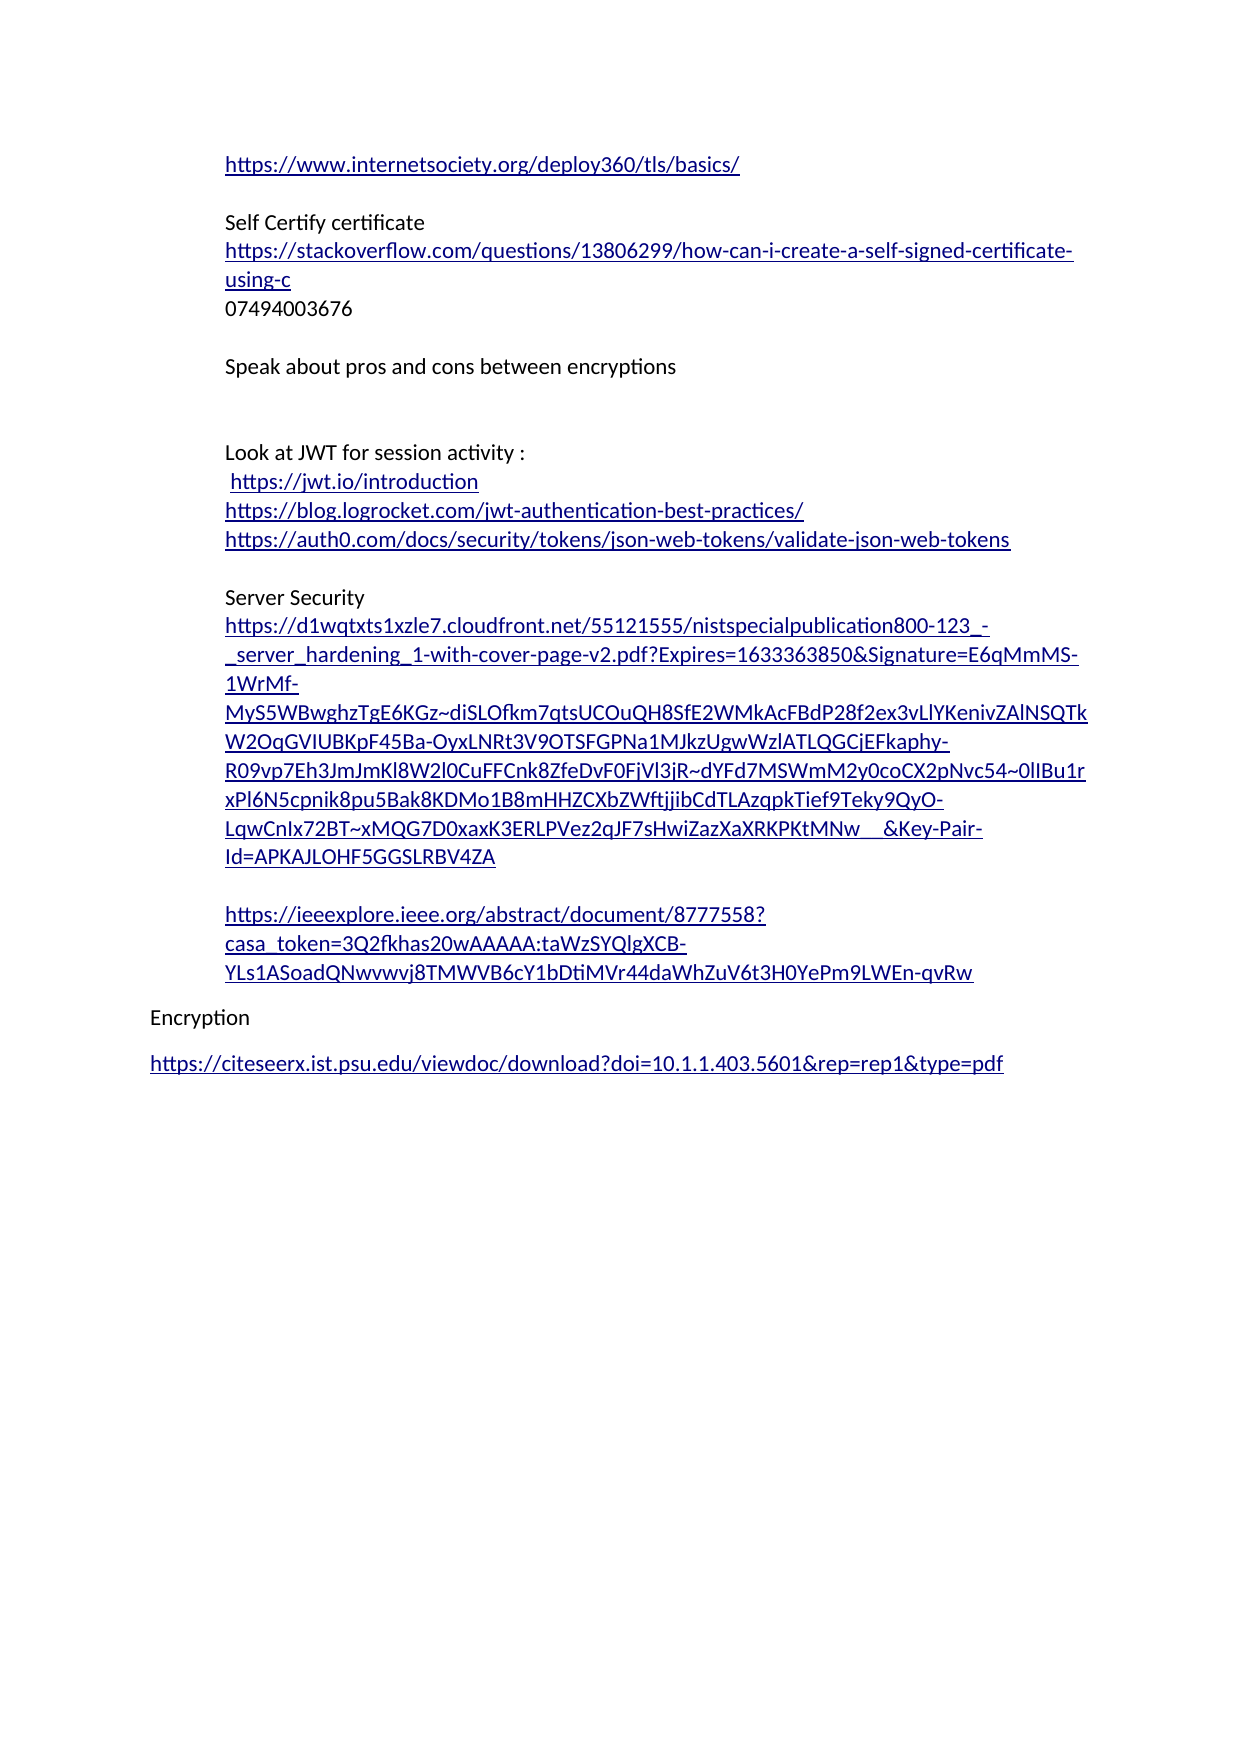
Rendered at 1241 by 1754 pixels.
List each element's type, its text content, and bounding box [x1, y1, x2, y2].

list https://auth0.com/docs/security/tokens/json-web-tokens/validate-json-web-tokens [225, 525, 1090, 553]
list Server Security [225, 583, 1090, 611]
text Encryption [150, 1003, 1090, 1031]
list Look at JWT for session activity : [225, 438, 1090, 467]
list https://stackoverflow.com/questions/13806299/how-can-i-create-a-self-signed-certificate-using-c [225, 237, 1090, 293]
list Self Certify certificate [225, 208, 1090, 236]
list 07494003676 [225, 294, 1090, 322]
list Speak about pros and cons between encryptions [225, 352, 1090, 380]
list https://d1wqtxts1xzle7.cloudfront.net/55121555/nistspecialpublication800-123_-_server_hardening_1-with-cover-page-v2.pdf?Expires=1633363850&Signature=E6qMmMS-1WrMf-MyS5WBwghzTgE6KGz~diSLOfkm7qtsUCOuQH8SfE2WMkAcFBdP28f2ex3vLlYKenivZAlNSQTkW2OqGVIUBKpF45Ba-OyxLNRt3V9OTSFGPNa1MJkzUgwWzlATLQGCjEFkaphy-R09vp7Eh3JmJmKl8W2l0CuFFCnk8ZfeDvF0FjVl3jR~dYFd7MSWmM2y0coCX2pNvc54~0lIBu1rxPl6N5cpnik8pu5Bak8KDMo1B8mHHZCXbZWftjjibCdTLAzqpkTief9Teky9QyO-LqwCnIx72BT~xMQG7D0xaxK3ERLPVez2qJF7sHwiZazXaXRKPKtMNw__&Key-Pair-Id=APKAJLOHF5GGSLRBV4ZA [225, 612, 1090, 871]
list https://jwt.io/introduction [225, 467, 1090, 495]
list https://www.internetsociety.org/deploy360/tls/basics/ [225, 150, 1090, 178]
list https://ieeexplore.ieee.org/abstract/document/8777558?casa_token=3Q2fkhas20wAAAAA:taWzSYQlgXCB-YLs1ASoadQNwvwvj8TMWVB6cY1bDtiMVr44daWhZuV6t3H0YePm9LWEn-qvRw [225, 900, 1090, 986]
list https://blog.logrocket.com/jwt-authentication-best-practices/ [225, 496, 1090, 524]
text https://citeseerx.ist.psu.edu/viewdoc/download?doi=10.1.1.403.5601&rep=rep1&type=pdf [150, 1049, 1090, 1077]
